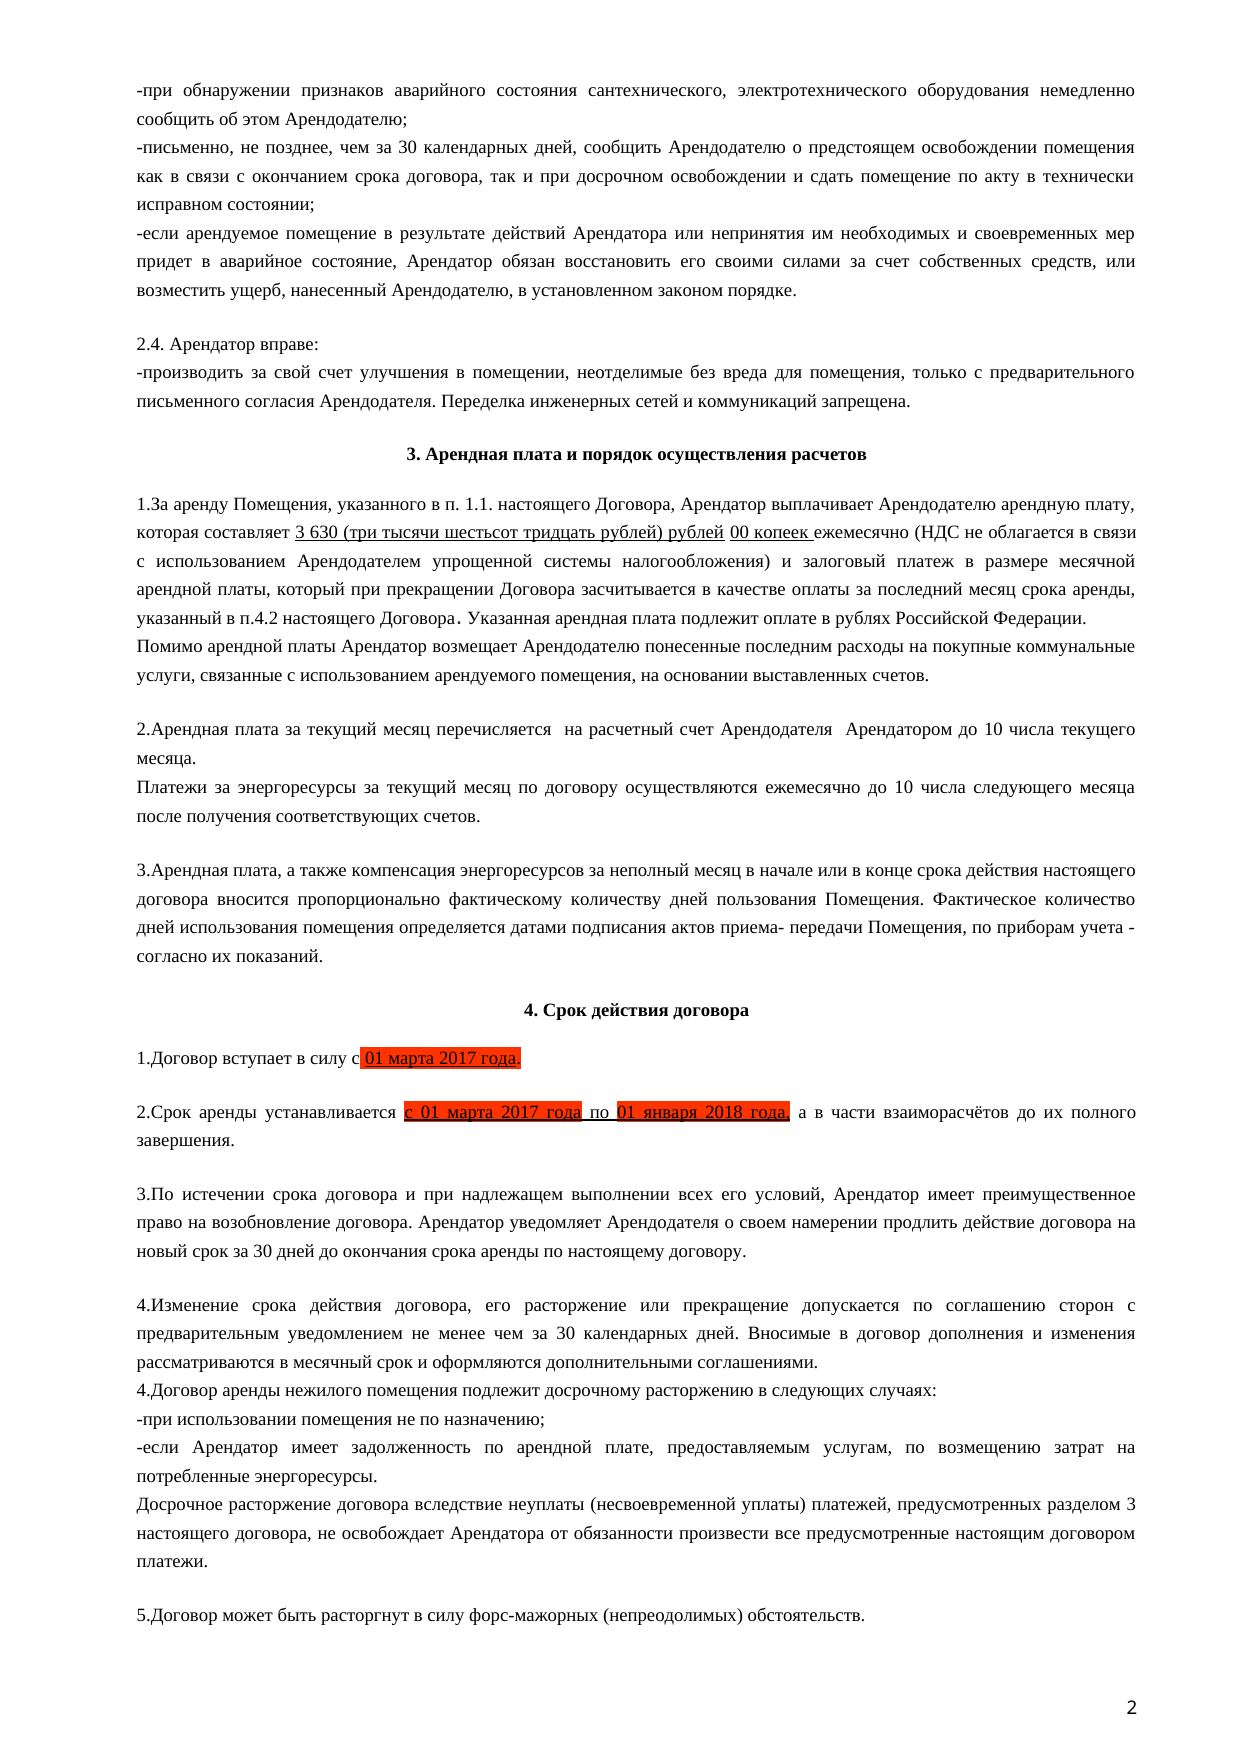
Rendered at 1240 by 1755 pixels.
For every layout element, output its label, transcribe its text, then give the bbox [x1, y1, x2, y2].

text -если Арендатор имеет задолженность по арендной плате, предоставляемым услугам, по возмещению затрат на потребленные энергоресурсы. [136, 1431, 1137, 1488]
text Помимо арендной платы Арендатор возмещает Арендодателю понесенные последним расходы на покупные коммунальные услуги, связанные с использованием арендуемого помещения, на основании выставленных счетов. [136, 630, 1137, 688]
text -при использовании помещения не по назначению; [136, 1402, 1137, 1431]
text -письменно, не позднее, чем за 30 календарных дней, сообщить Арендодателю о предстоящем освобождении помещения как в связи с окончанием срока договора, так и при досрочном освобождении и сдать помещение по акту в технически исправном состоянии; [136, 131, 1137, 217]
list Арендная плата, а также компенсация энергоресурсов за неполный месяц в начале или в конце срока действия настоящего договора вносится пропорционально фактическому количеству дней пользования Помещения. Фактическое количество дней использования помещения определяется датами подписания актов приема- передачи Помещения, по приборам учета - согласно их показаний. [136, 854, 1137, 968]
text 2.4. Арендатор вправе: [136, 327, 1137, 356]
list По истечении срока договора и при надлежащем выполнении всех его условий, Арендатор имеет преимущественное право на возобновление договора. Арендатор уведомляет Арендодателя о своем намерении продлить действие договора на новый срок за 30 дней до окончания срока аренды по настоящему договору. [136, 1177, 1137, 1263]
list Договор вступает в силу с 01 марта 2017 года. [136, 1042, 1137, 1070]
text -производить за свой счет улучшения в помещении, неотделимые без вреда для помещения, только с предварительного письменного согласия Арендодателя. Переделка инженерных сетей и коммуникаций запрещена. [136, 356, 1137, 413]
list Договор аренды нежилого помещения подлежит досрочному расторжению в следующих случаях: [136, 1374, 1137, 1402]
subtitle 4. Срок действия договора [136, 996, 1137, 1021]
list Договор может быть расторгнут в силу форс-мажорных (непреодолимых) обстоятельств. [136, 1601, 1137, 1626]
text -при обнаружении признаков аварийного состояния сантехнического, электротехнического оборудования немедленно сообщить об этом Арендодателю; [136, 74, 1137, 131]
list Арендная плата за текущий месяц перечисляется на расчетный счет Арендодателя Арендатором до 10 числа текущего месяца. [136, 713, 1137, 771]
list Изменение срока действия договора, его расторжение или прекращение допускается по соглашению сторон с предварительным уведомлением не менее чем за 30 календарных дней. Вносимые в договор дополнения и изменения рассматриваются в месячный срок и оформляются дополнительными соглашениями. [136, 1288, 1137, 1374]
list Срок аренды устанавливается с 01 марта 2017 года по 01 января 2018 года, а в части взаиморасчётов до их полного завершения. [136, 1095, 1137, 1152]
text Досрочное расторжение договора вследствие неуплаты (несвоевременной уплаты) платежей, предусмотренных разделом 3 настоящего договора, не освобождает Арендатора от обязанности произвести все предусмотренные настоящим договором платежи. [136, 1488, 1137, 1573]
list За аренду Помещения, указанного в п. 1.1. настоящего Договора, Арендатор выплачивает Арендодателю арендную плату, которая составляет 3 630 (три тысячи шестьсот тридцать рублей) рублей 00 копеек ежемесячно (НДС не облагается в связи с использованием Арендодателем упрощенной системы налогообложения) и залоговый платеж в размере месячной арендной платы, который при прекращении Договора засчитывается в качестве оплаты за последний месяц срока аренды, указанный в п.4.2 настоящего Договора. Указанная арендная плата подлежит оплате в рублях Российской Федерации. [136, 487, 1137, 630]
text -если арендуемое помещение в результате действий Арендатора или непринятия им необходимых и своевременных мер придет в аварийное состояние, Арендатор обязан восстановить его своими силами за счет собственных средств, или возместить ущерб, нанесенный Арендодателю, в установленном законом порядке. [136, 217, 1137, 302]
text Платежи за энергоресурсы за текущий месяц по договору осуществляются ежемесячно до 10 числа следующего месяца после получения соответствующих счетов. [136, 771, 1137, 828]
subtitle 3. Арендная плата и порядок осуществления расчетов [136, 441, 1137, 466]
